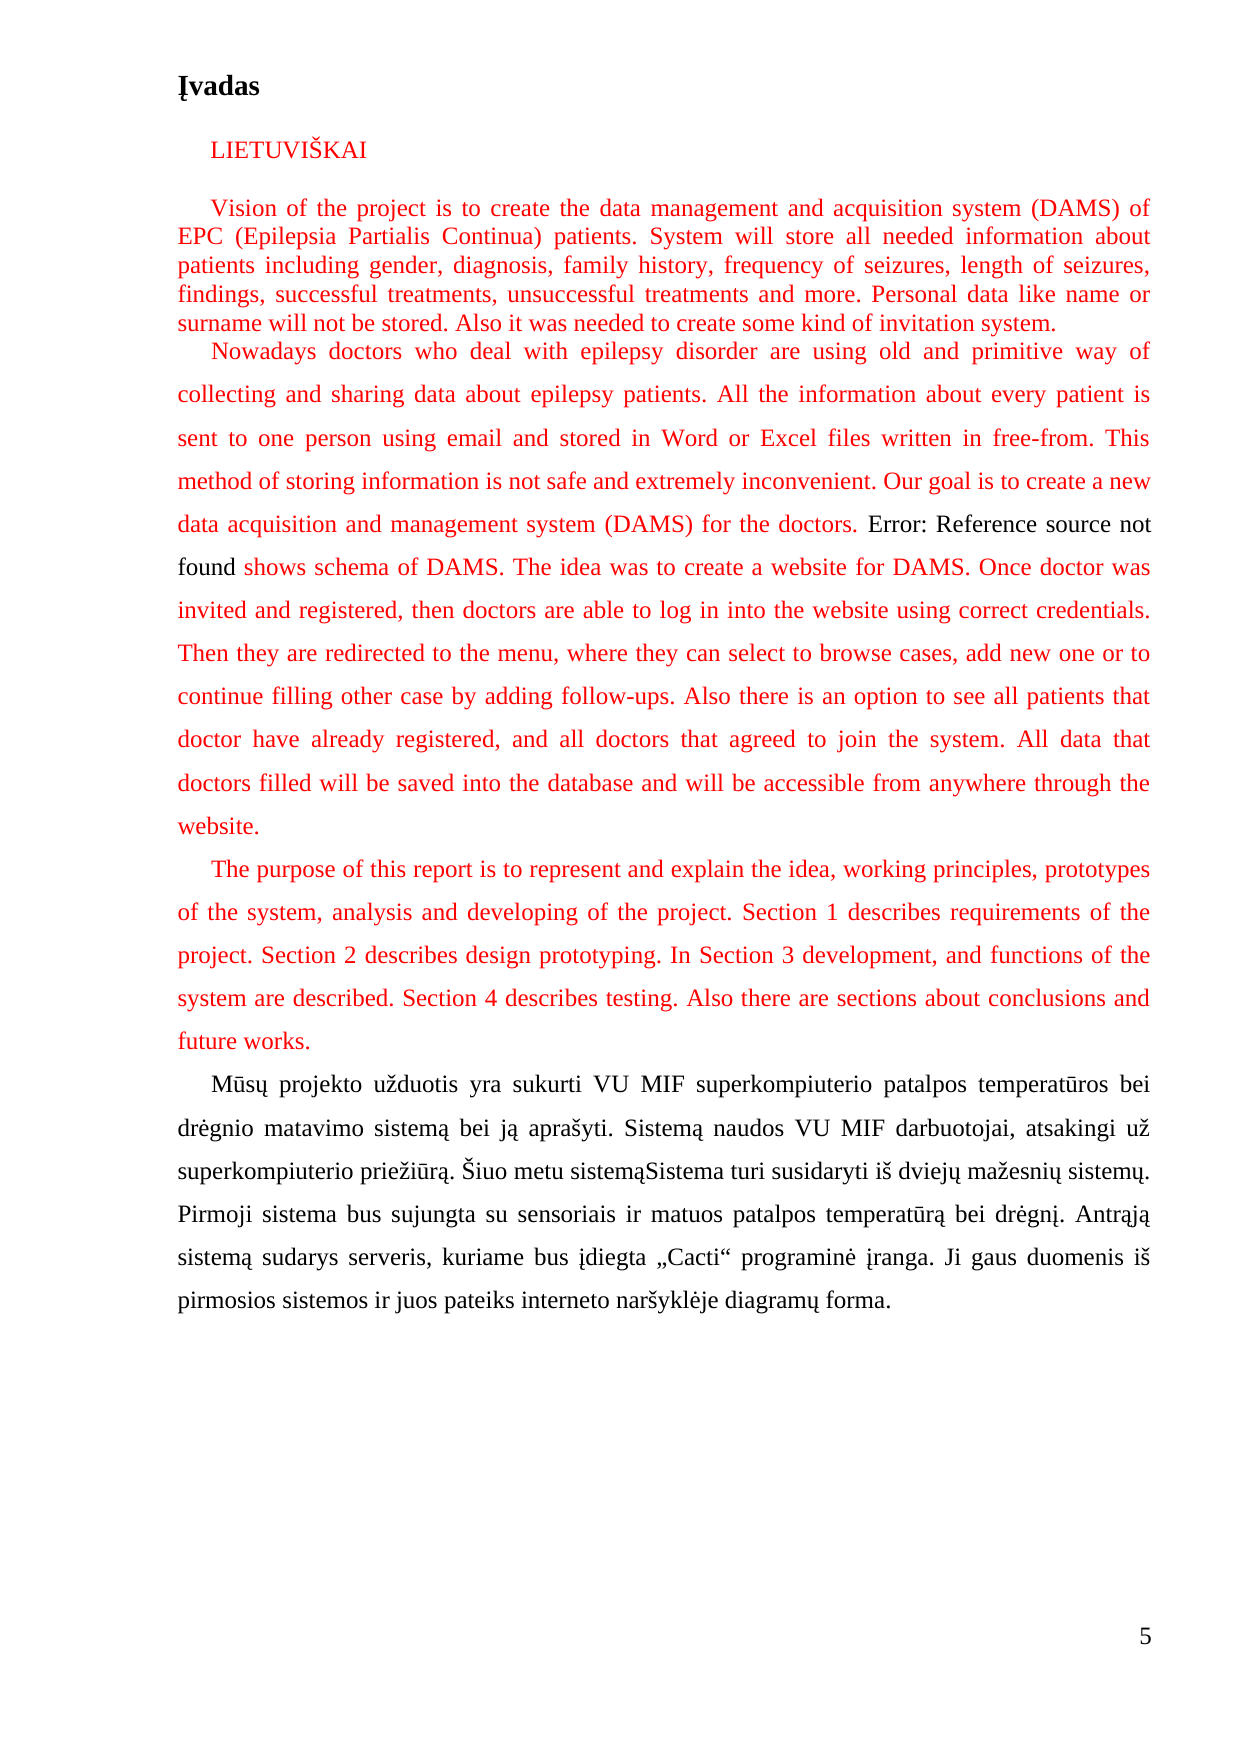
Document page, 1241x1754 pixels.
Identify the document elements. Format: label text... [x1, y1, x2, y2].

text The purpose of this report is to represent and explain the idea, working principles, prototypes of the system, analysis and developing of the project. Section 1 describes requirements of the project. Section 2 describes design prototyping. In Section 3 development, and functions of the system are described. Section 4 describes testing. Also there are sections about conclusions and future works. [177, 854, 1152, 1055]
text Nowadays doctors who deal with epilepsy disorder are using old and primitive way of collecting and sharing data about epilepsy patients. All the information about every patient is sent to one person using email and stored in Word or Excel files written in free-from. This method of storing information is not safe and extremely inconvenient. Our goal is to create a new data acquisition and management system (DAMS) for the doctors. Error: Reference source not found shows schema of DAMS. The idea was to create a website for DAMS. Once doctor was invited and registered, then doctors are able to log in into the website using correct credentials. Then they are redirected to the menu, where they can select to browse cases, add new one or to continue filling other case by adding follow-ups. Also there is an option to see all patients that doctor have already registered, and all doctors that agreed to join the system. All data that doctors filled will be saved into the database and will be accessible from anywhere through the website. [177, 336, 1152, 839]
subtitle Įvadas [177, 68, 1152, 102]
text LIETUVIŠKAI [177, 135, 1152, 164]
text Vision of the project is to create the data management and acquisition system (DAMS) of EPC (Epilepsia Partialis Continua) patients. System will store all needed information about patients including gender, diagnosis, family history, frequency of seizures, length of seizures, findings, successful treatments, unsuccessful treatments and more. Personal data like name or surname will not be stored. Also it was needed to create some kind of invitation system. [177, 193, 1152, 336]
text Mūsų projekto užduotis yra sukurti VU MIF superkompiuterio patalpos temperatūros bei drėgnio matavimo sistemą bei ją aprašyti. Sistemą naudos VU MIF darbuotojai, atsakingi už superkompiuterio priežiūrą. Šiuo metu sistemąSistema turi susidaryti iš dviejų mažesnių sistemų. Pirmoji sistema bus sujungta su sensoriais ir matuos patalpos temperatūrą bei drėgnį. Antrąją sistemą sudarys serveris, kuriame bus įdiegta „Cacti“ programinė įranga. Ji gaus duomenis iš pirmosios sistemos ir juos pateiks interneto naršyklėje diagramų forma. [177, 1069, 1152, 1314]
